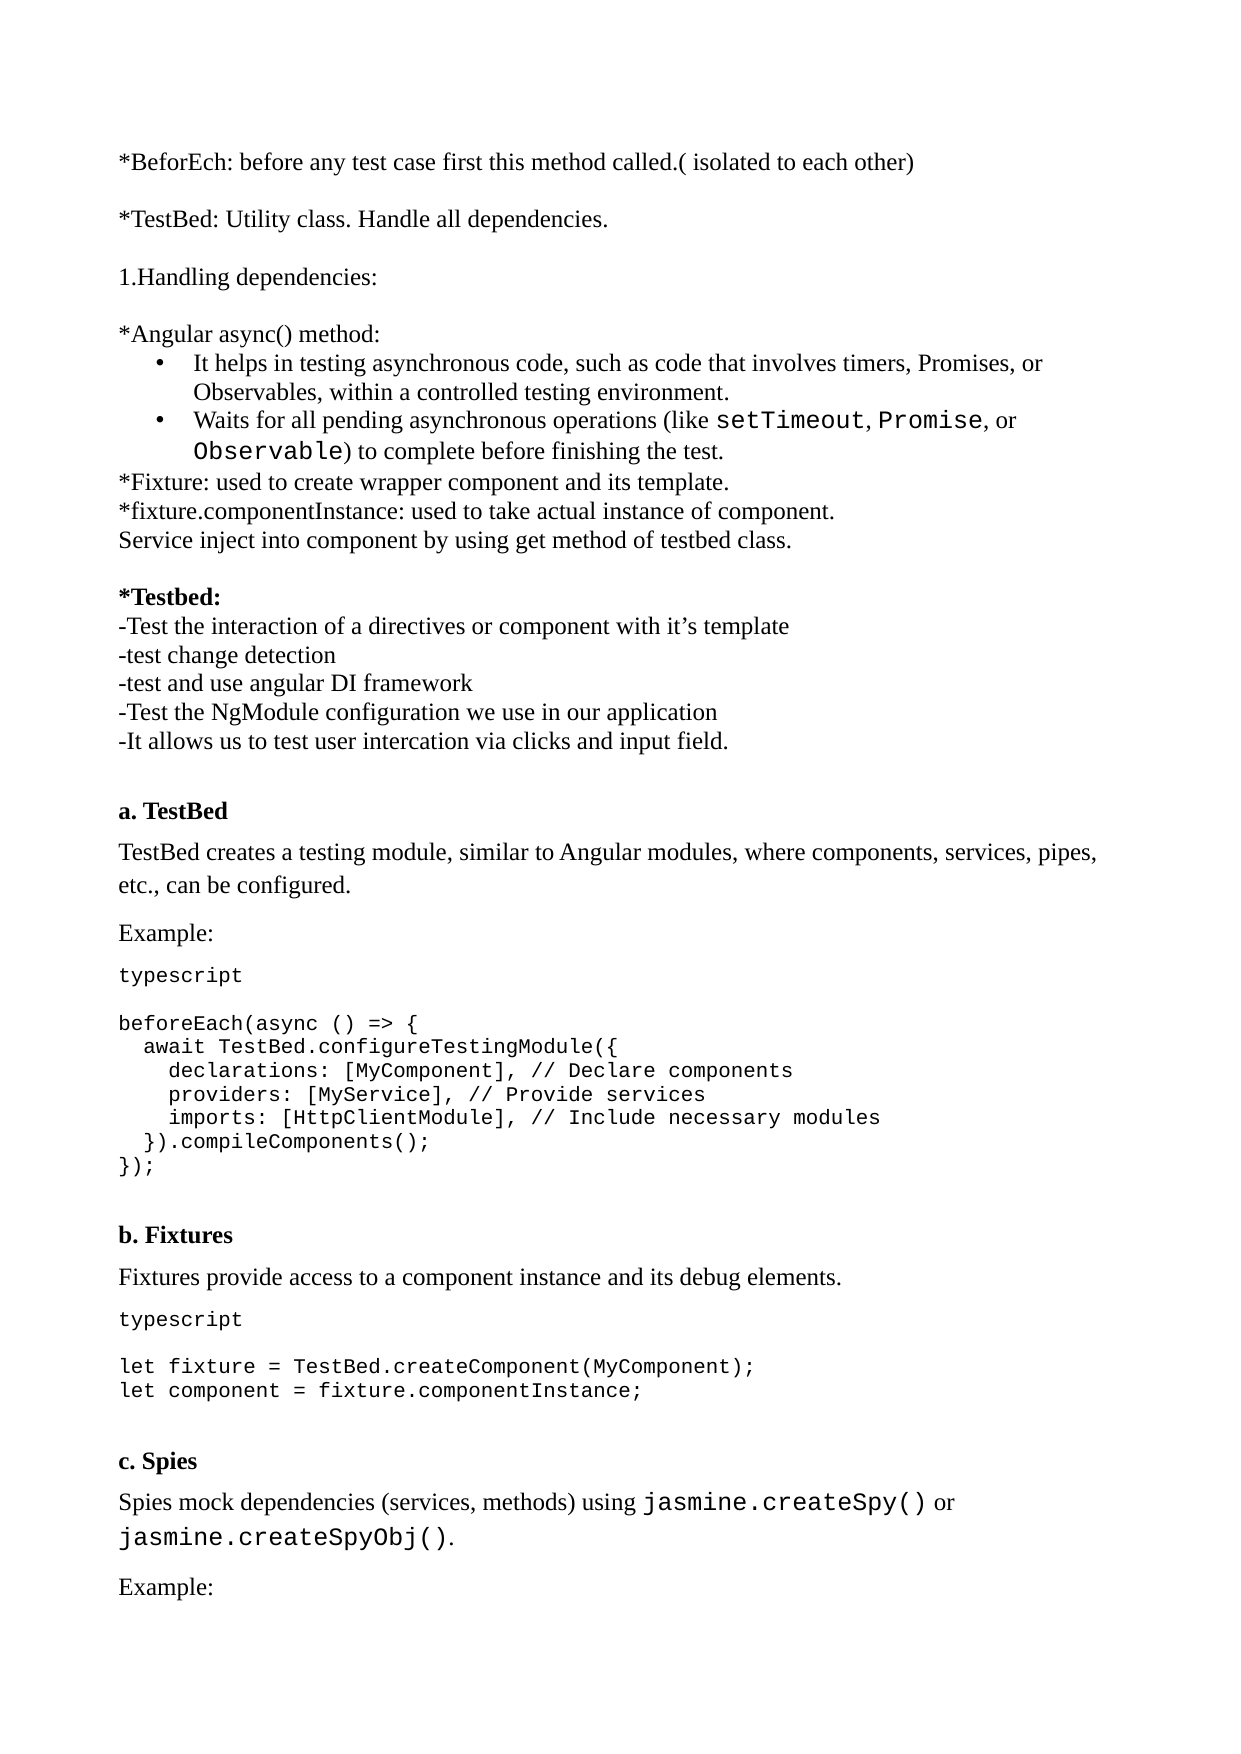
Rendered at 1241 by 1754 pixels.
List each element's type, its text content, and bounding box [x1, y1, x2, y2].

text -Test the interaction of a directives or component with it’s template [118, 611, 1122, 640]
text Spies mock dependencies (services, methods) using jasmine.createSpy() or jasmine.createSpyObj(). [118, 1487, 1122, 1553]
text await TestBed.configureTestingModule({ [118, 1036, 1122, 1060]
text -Test the NgModule configuration we use in our application [118, 697, 1122, 726]
text *Testbed: [118, 582, 1122, 611]
text }); [118, 1155, 1122, 1178]
text Fixtures provide access to a component instance and its debug elements. [118, 1262, 1122, 1290]
text declarations: [MyComponent], // Declare components [118, 1060, 1122, 1084]
text *fixture.componentInstance: used to take actual instance of component. [118, 496, 1122, 525]
subtitle c. Spies [118, 1446, 1122, 1474]
text 1.Handling dependencies: [118, 262, 1122, 291]
text let component = fixture.componentInstance; [118, 1380, 1122, 1404]
text *Fixture: used to create wrapper component and its template. [118, 467, 1122, 496]
text typescript [118, 966, 1122, 989]
text -test and use angular DI framework [118, 668, 1122, 697]
subtitle a. TestBed [118, 796, 1122, 825]
text *TestBed: Utility class. Handle all dependencies. [118, 204, 1122, 233]
text Example: [118, 918, 1122, 947]
subtitle b. Fixtures [118, 1220, 1122, 1249]
text Service inject into component by using get method of testbed class. [118, 525, 1122, 553]
text -test change detection [118, 640, 1122, 668]
list It helps in testing asynchronous code, such as code that involves timers, Promises, or Observables, within a controlled testing environment. [156, 348, 1122, 406]
text }).compileComponents(); [118, 1131, 1122, 1155]
text typescript [118, 1309, 1122, 1333]
text -It allows us to test user intercation via clicks and input field. [118, 726, 1122, 755]
text *BeforEch: before any test case first this method called.( isolated to each other) [118, 147, 1122, 176]
text let fixture = TestBed.createComponent(MyComponent); [118, 1356, 1122, 1380]
text beforeEach(async () => { [118, 1013, 1122, 1036]
text Example: [118, 1572, 1122, 1601]
text TestBed creates a testing module, similar to Angular modules, where components, services, pipes, etc., can be configured. [118, 837, 1122, 899]
list Waits for all pending asynchronous operations (like setTimeout, Promise, or Observable) to complete before finishing the test. [156, 406, 1122, 467]
text *Angular async() method: [118, 319, 1122, 348]
text providers: [MyService], // Provide services [118, 1084, 1122, 1107]
text imports: [HttpClientModule], // Include necessary modules [118, 1107, 1122, 1131]
